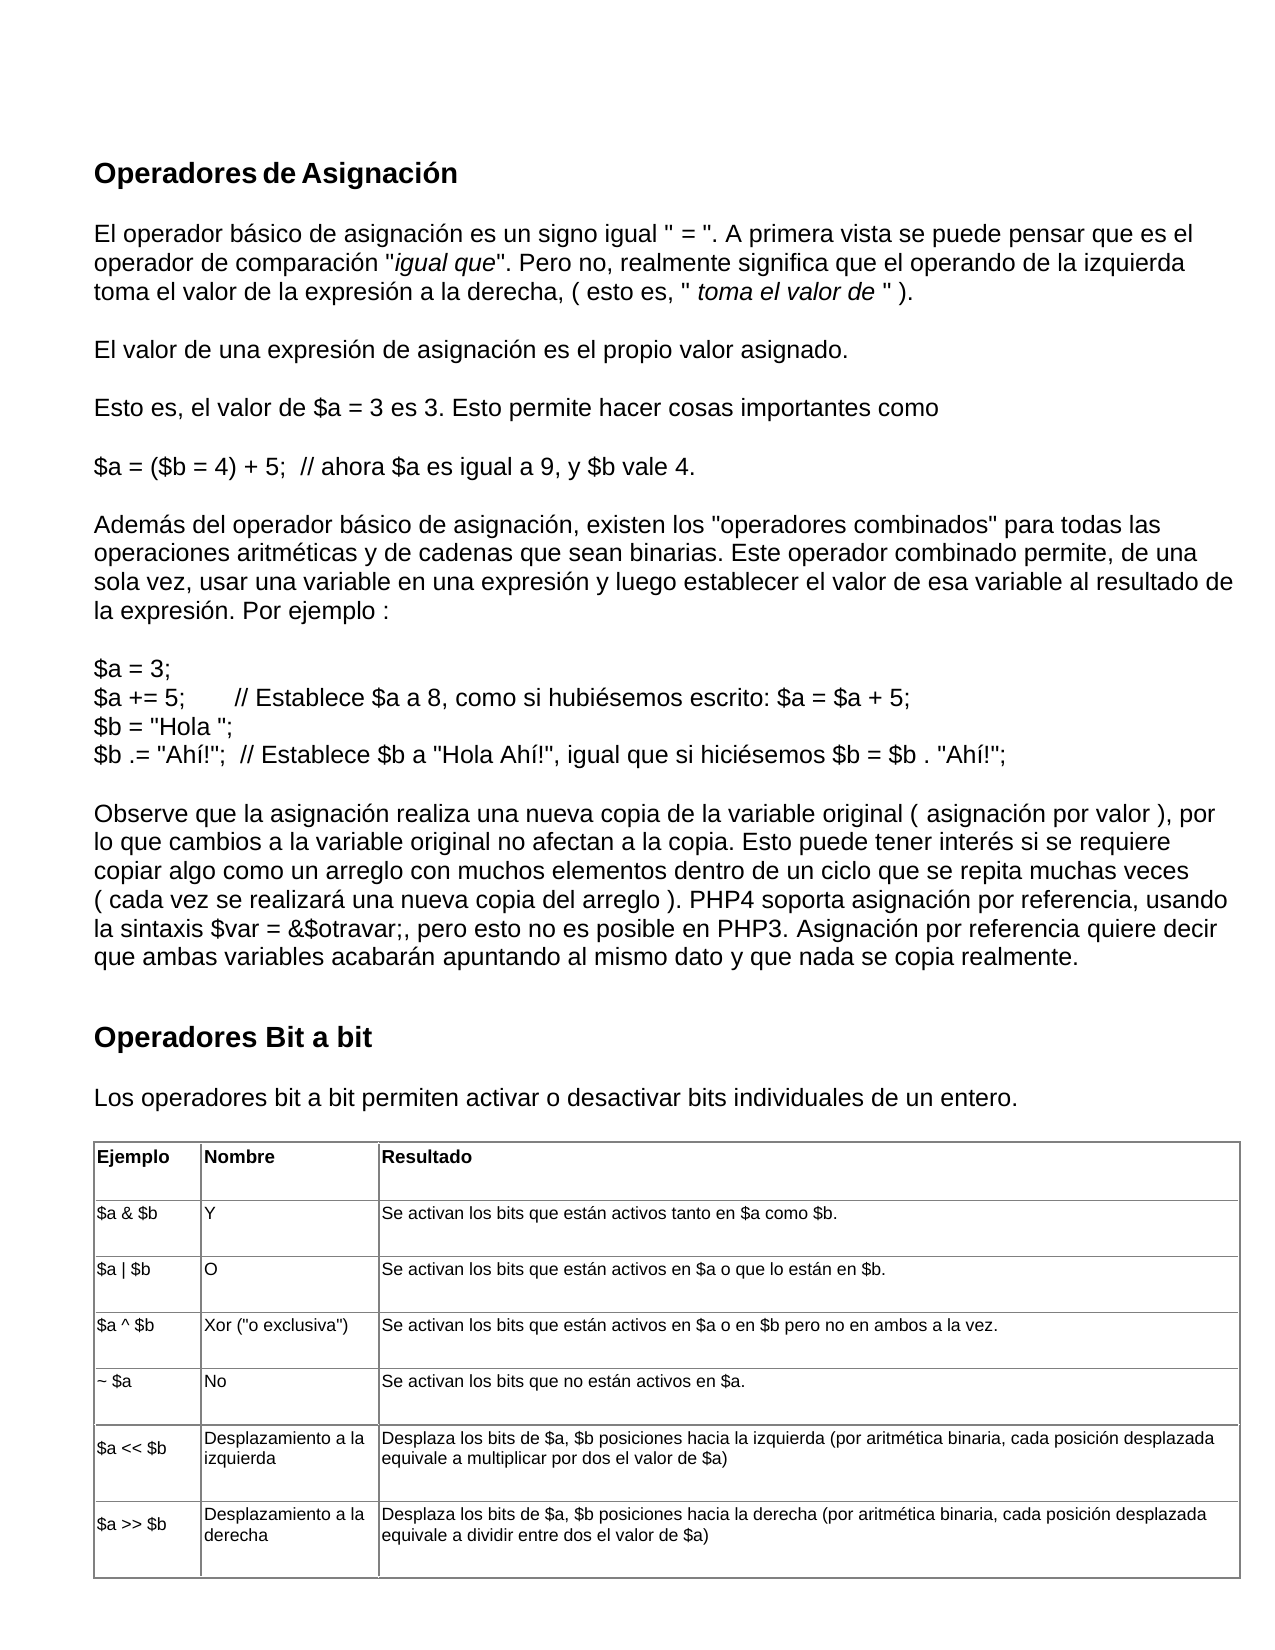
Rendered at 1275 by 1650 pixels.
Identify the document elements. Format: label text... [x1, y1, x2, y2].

table_cell Xor ("o exclusiva") [202, 1313, 378, 1368]
table_cell Se activan los bits que están activos tanto en $a como $b. [380, 1200, 1239, 1256]
subtitle Operadores Bit a bit [94, 1001, 1239, 1053]
table_cell Se activan los bits que están activos en $a o en $b pero no en ambos a la vez. [380, 1312, 1239, 1368]
text El valor de una expresión de asignación es el propio valor asignado. [94, 335, 1239, 364]
text $b = "Hola "; [94, 712, 1239, 740]
table_cell ~ $a [95, 1369, 200, 1424]
text $a += 5; // Establece $a a 8, como si hubiésemos escrito: $a = $a + 5; [94, 683, 1239, 712]
table_header Ejemplo [95, 1143, 200, 1199]
table_cell $a << $b [95, 1426, 200, 1501]
table_cell Desplazamiento a la derecha [201, 1502, 378, 1577]
table_cell Se activan los bits que no están activos en $a. [380, 1368, 1239, 1424]
table_cell No [202, 1369, 378, 1424]
text Observe que la asignación realiza una nueva copia de la variable original ( asignación por valor ), por lo que cambios a la variable original no afectan a la copia. Esto puede tener interés si se requiere copiar algo como un arreglo con muchos elementos dentro de un ciclo que se repita muchas veces ( cada vez se realizará una nueva copia del arreglo ). PHP4 soporta asignación por referencia, usando la sintaxis $var = &$otravar;, pero esto no es posible en PHP3. Asignación por referencia quiere decir que ambas variables acabarán apuntando al mismo dato y que nada se copia realmente. [94, 799, 1239, 971]
table_cell Se activan los bits que están activos en $a o que lo están en $b. [380, 1256, 1239, 1312]
text Los operadores bit a bit permiten activar o desactivar bits individuales de un entero. [94, 1083, 1239, 1112]
table_cell Desplaza los bits de $a, $b posiciones hacia la derecha (por aritmética binaria, cada posición desplazada equivale a dividir entre dos el valor de $a) [379, 1501, 1239, 1577]
text $a = 3; [94, 654, 1239, 683]
table_cell $a ^ $b [95, 1313, 200, 1368]
table_cell $a & $b [95, 1201, 200, 1256]
text $b .= "Ahí!"; // Establece $b a "Hola Ahí!", igual que si hiciésemos $b = $b . "Ahí!"; [94, 740, 1239, 769]
table_cell O [202, 1257, 378, 1312]
subtitle Operadores de Asignación [94, 156, 1239, 190]
table_cell Y [202, 1201, 378, 1256]
table_cell $a | $b [95, 1257, 200, 1312]
text Además del operador básico de asignación, existen los "operadores combinados" para todas las operaciones aritméticas y de cadenas que sean binarias. Este operador combinado permite, de una sola vez, usar una variable en una expresión y luego establecer el valor de esa variable al resultado de la expresión. Por ejemplo : [94, 510, 1239, 625]
table_cell Desplaza los bits de $a, $b posiciones hacia la izquierda (por aritmética binaria, cada posición desplazada equivale a multiplicar por dos el valor de $a) [380, 1424, 1239, 1501]
table_header Resultado [380, 1143, 1239, 1199]
text Esto es, el valor de $a = 3 es 3. Esto permite hacer cosas importantes como [94, 393, 1239, 422]
table_cell $a >> $b [95, 1502, 201, 1577]
text $a = ($b = 4) + 5; // ahora $a es igual a 9, y $b vale 4. [94, 451, 1239, 480]
table_cell Desplazamiento a la izquierda [202, 1426, 378, 1501]
text El operador básico de asignación es un signo igual " = ". A primera vista se puede pensar que es el operador de comparación "igual que". Pero no, realmente significa que el operando de la izquierda toma el valor de la expresión a la derecha, ( esto es, " toma el valor de " ). [94, 219, 1239, 306]
table_header Nombre [202, 1143, 378, 1199]
